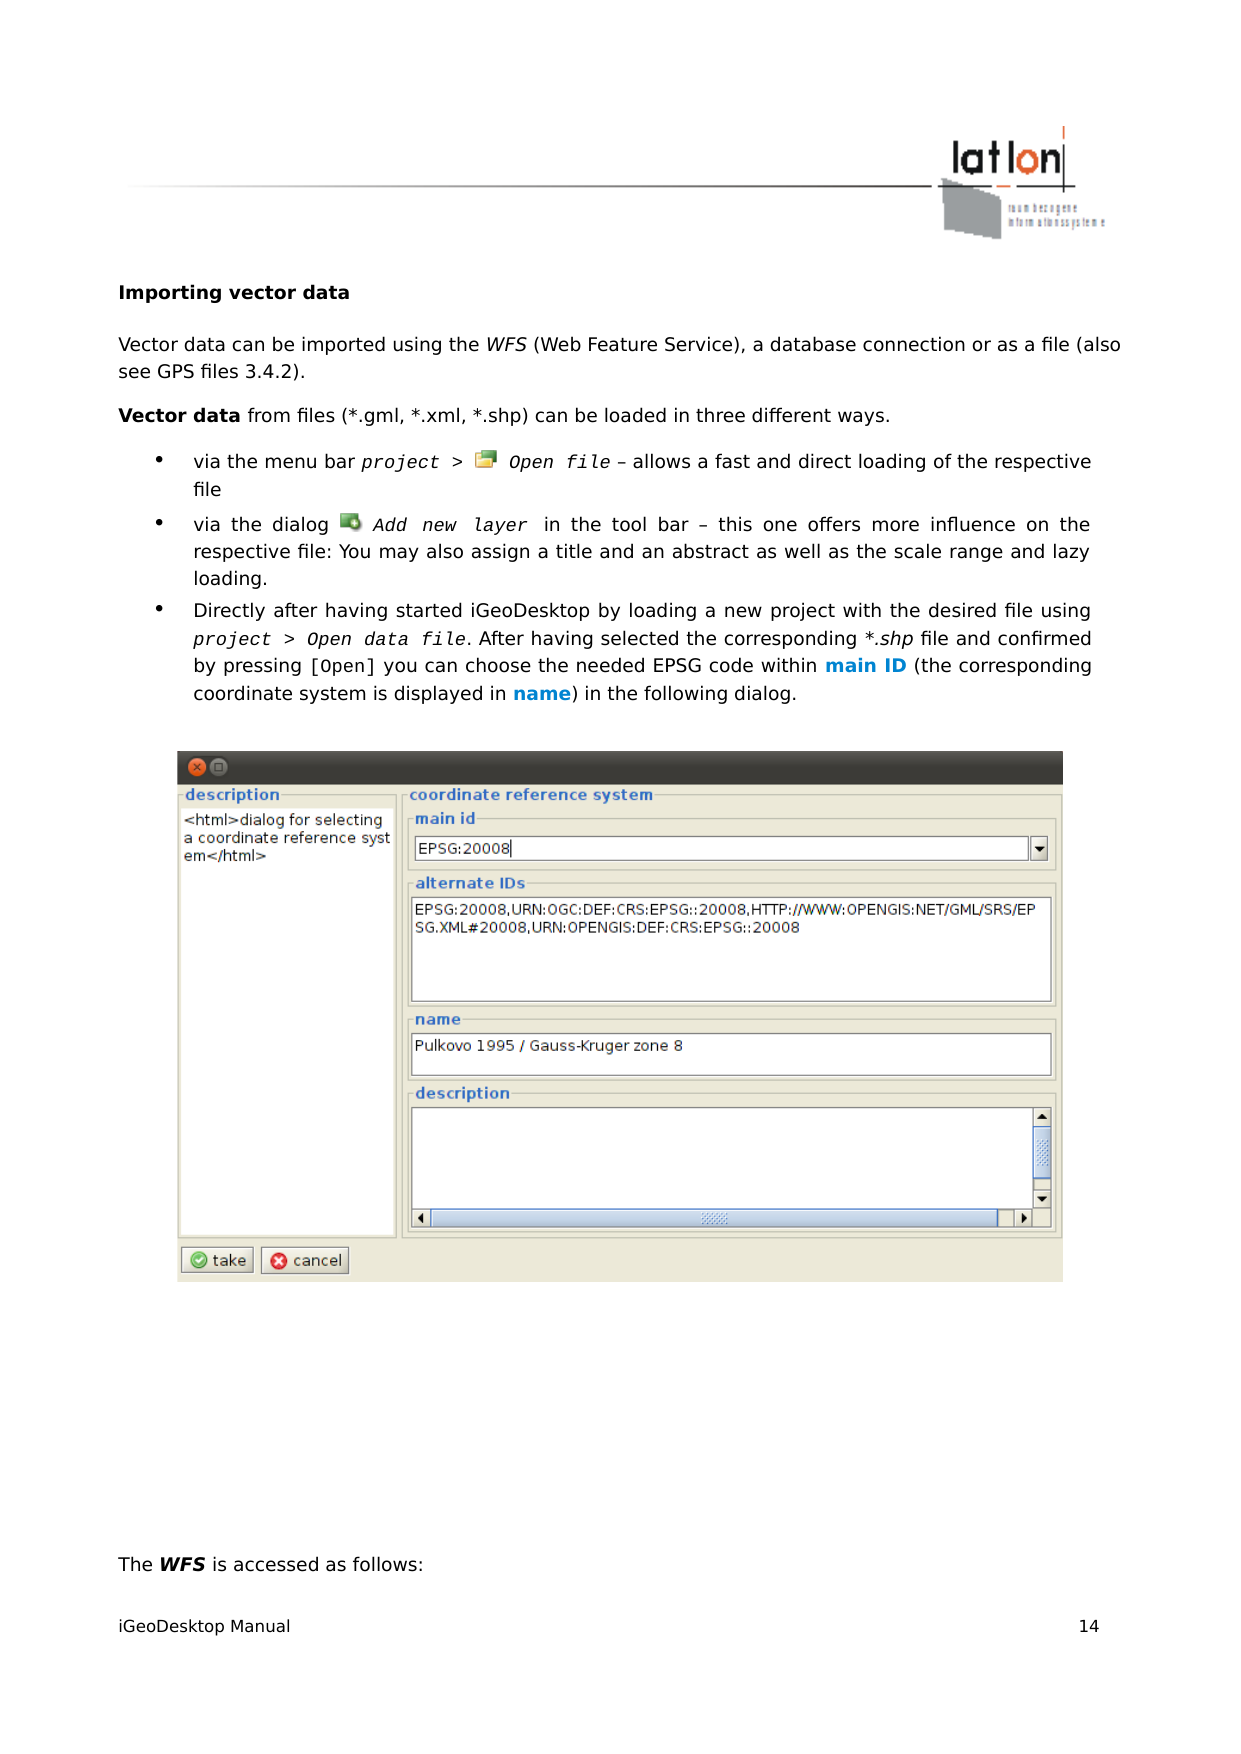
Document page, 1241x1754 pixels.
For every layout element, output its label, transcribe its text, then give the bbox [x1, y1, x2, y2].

picture [339, 512, 363, 532]
text Vector data from files (*.gml, *.xml, *.shp) can be loaded in three different ways. [118, 405, 1122, 427]
list via the menu bar project > Open file – allows a fast and direct loading of the respective file [155, 450, 1092, 501]
list via the dialog Add new layer in the tool bar – this one offers more influence on the respective file: You may also assign a title and an abstract as well as the scale range and lazy loading. [155, 511, 1092, 590]
picture [474, 450, 498, 469]
picture [177, 751, 1063, 1282]
picture [122, 126, 1111, 244]
list Directly after having started iGeoDesktop by loading a new project with the desired file using project > Open data file. After having selected the corresponding *.shp file and confirmed by pressing [Open] you can choose the needed EPSG code within main ID (the corresponding coordinate system is displayed in name) in the following dialog. [155, 601, 1092, 739]
text Vector data can be imported using the WFS (Web Feature Service), a database connection or as a file (also see GPS files 3.4.2). [118, 334, 1122, 383]
text The WFS is accessed as follows: [118, 1554, 1122, 1576]
text Importing vector data [118, 282, 1122, 304]
